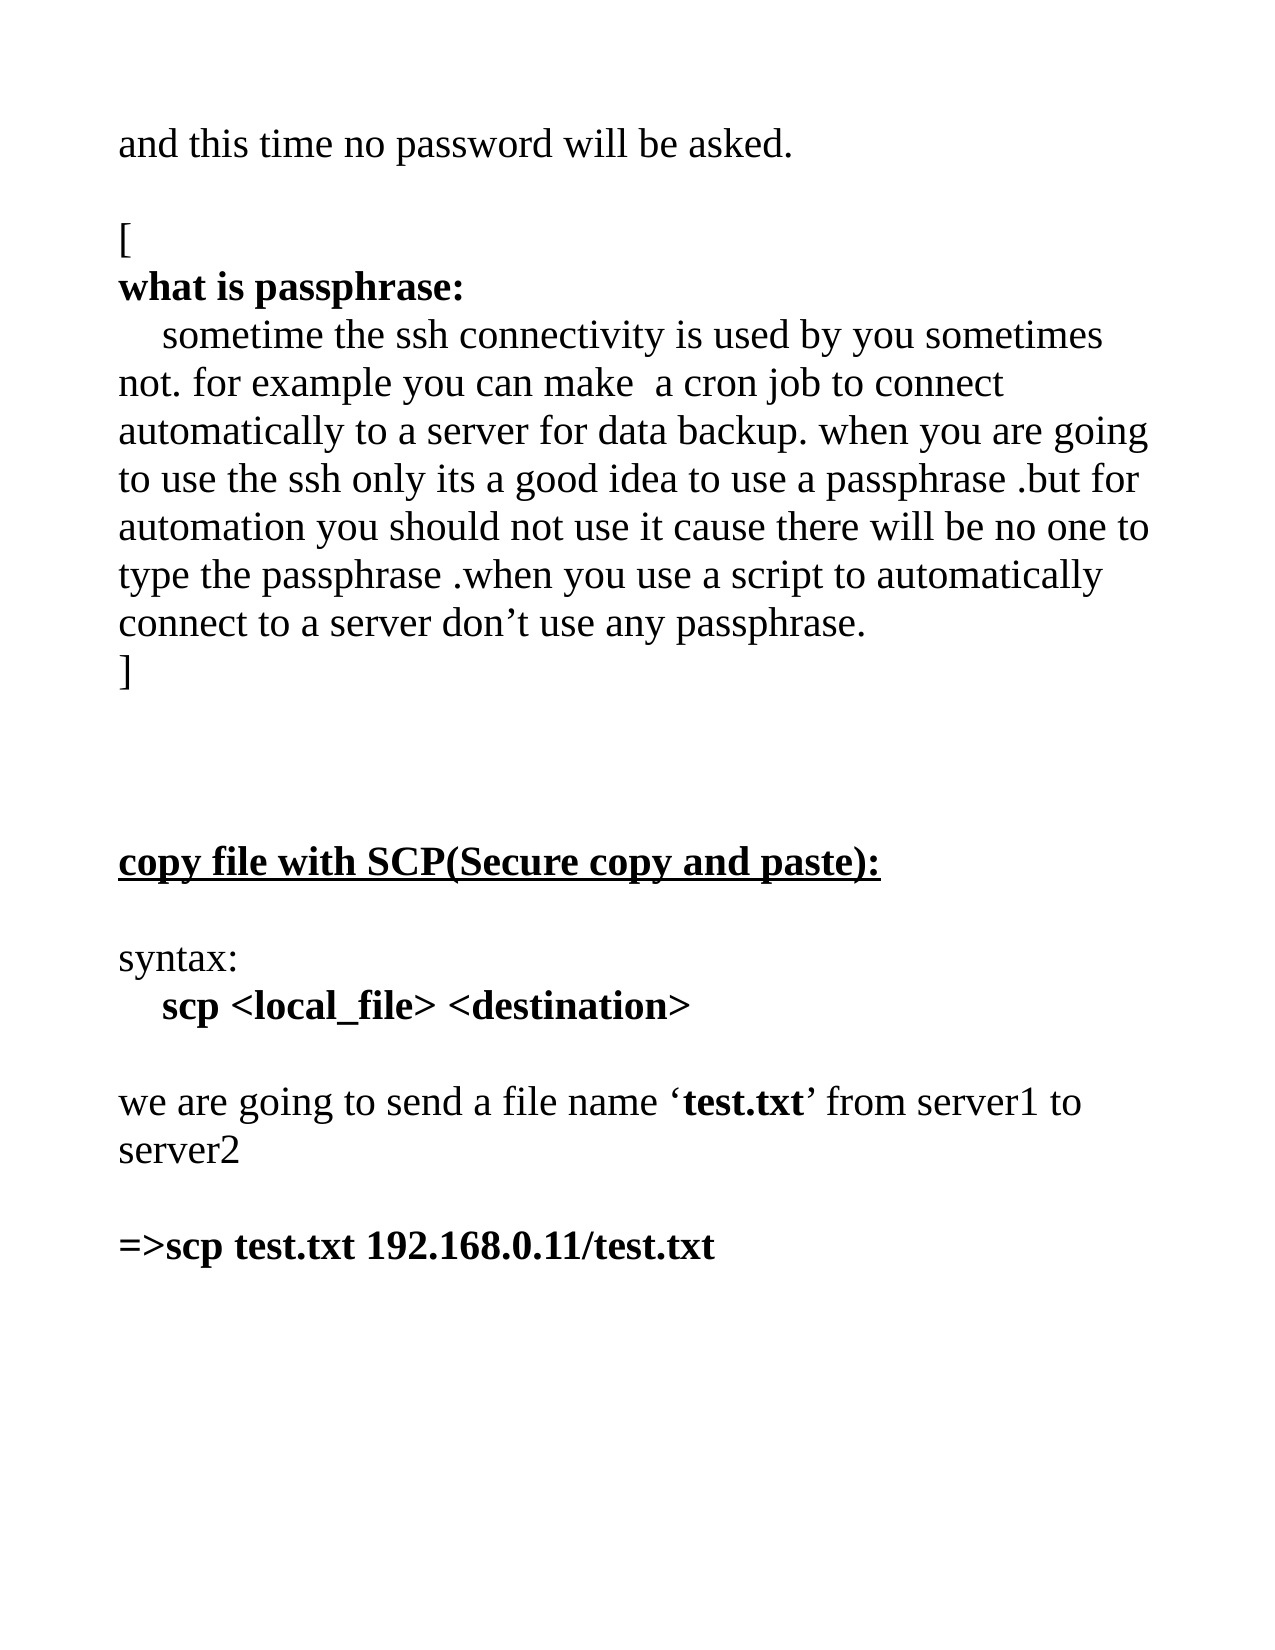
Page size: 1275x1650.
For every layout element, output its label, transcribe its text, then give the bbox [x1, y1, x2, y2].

text =>scp test.txt 192.168.0.11/test.txt [118, 1220, 1157, 1268]
text we are going to send a file name ‘test.txt’ from server1 to server2 [118, 1076, 1157, 1172]
text what is passphrase: [118, 262, 1157, 310]
text syntax: [118, 933, 1157, 981]
text and this time no password will be asked. [118, 118, 1157, 166]
text [ [118, 214, 1157, 262]
text sometime the ssh connectivity is used by you sometimes not. for example you can make a cron job to connect automatically to a server for data backup. when you are going to use the ssh only its a good idea to use a passphrase .but for automation you should not use it cause there will be no one to type the passphrase .when you use a script to automatically connect to a server don’t use any passphrase. [118, 310, 1157, 645]
text ] [118, 645, 1157, 693]
text copy file with SCP(Secure copy and paste): [118, 837, 1157, 885]
text scp <local_file> <destination> [118, 981, 1157, 1028]
